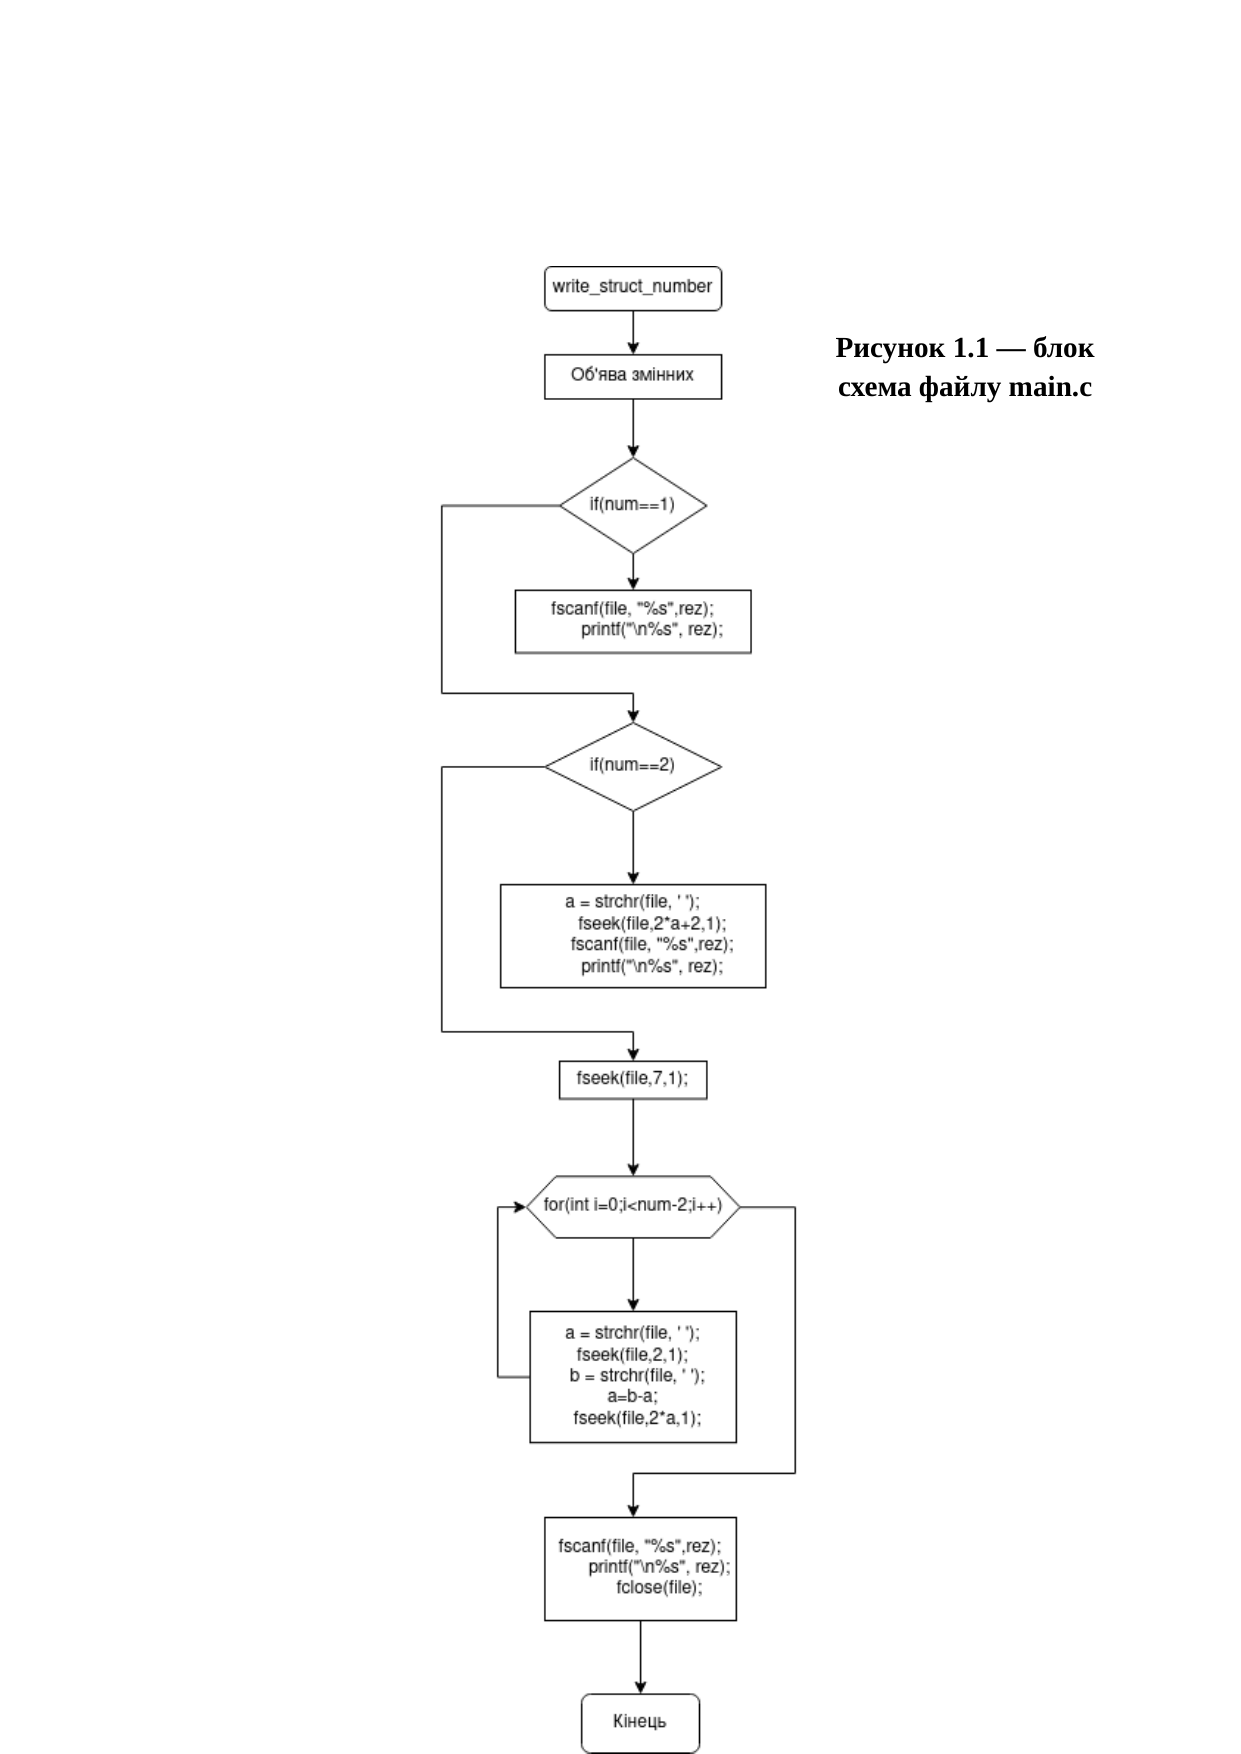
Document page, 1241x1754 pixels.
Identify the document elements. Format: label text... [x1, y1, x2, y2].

text [118, 331, 431, 403]
text Рисунок 1.1 — блок схема файлу main.c [808, 331, 1122, 403]
picture [431, 266, 808, 1754]
